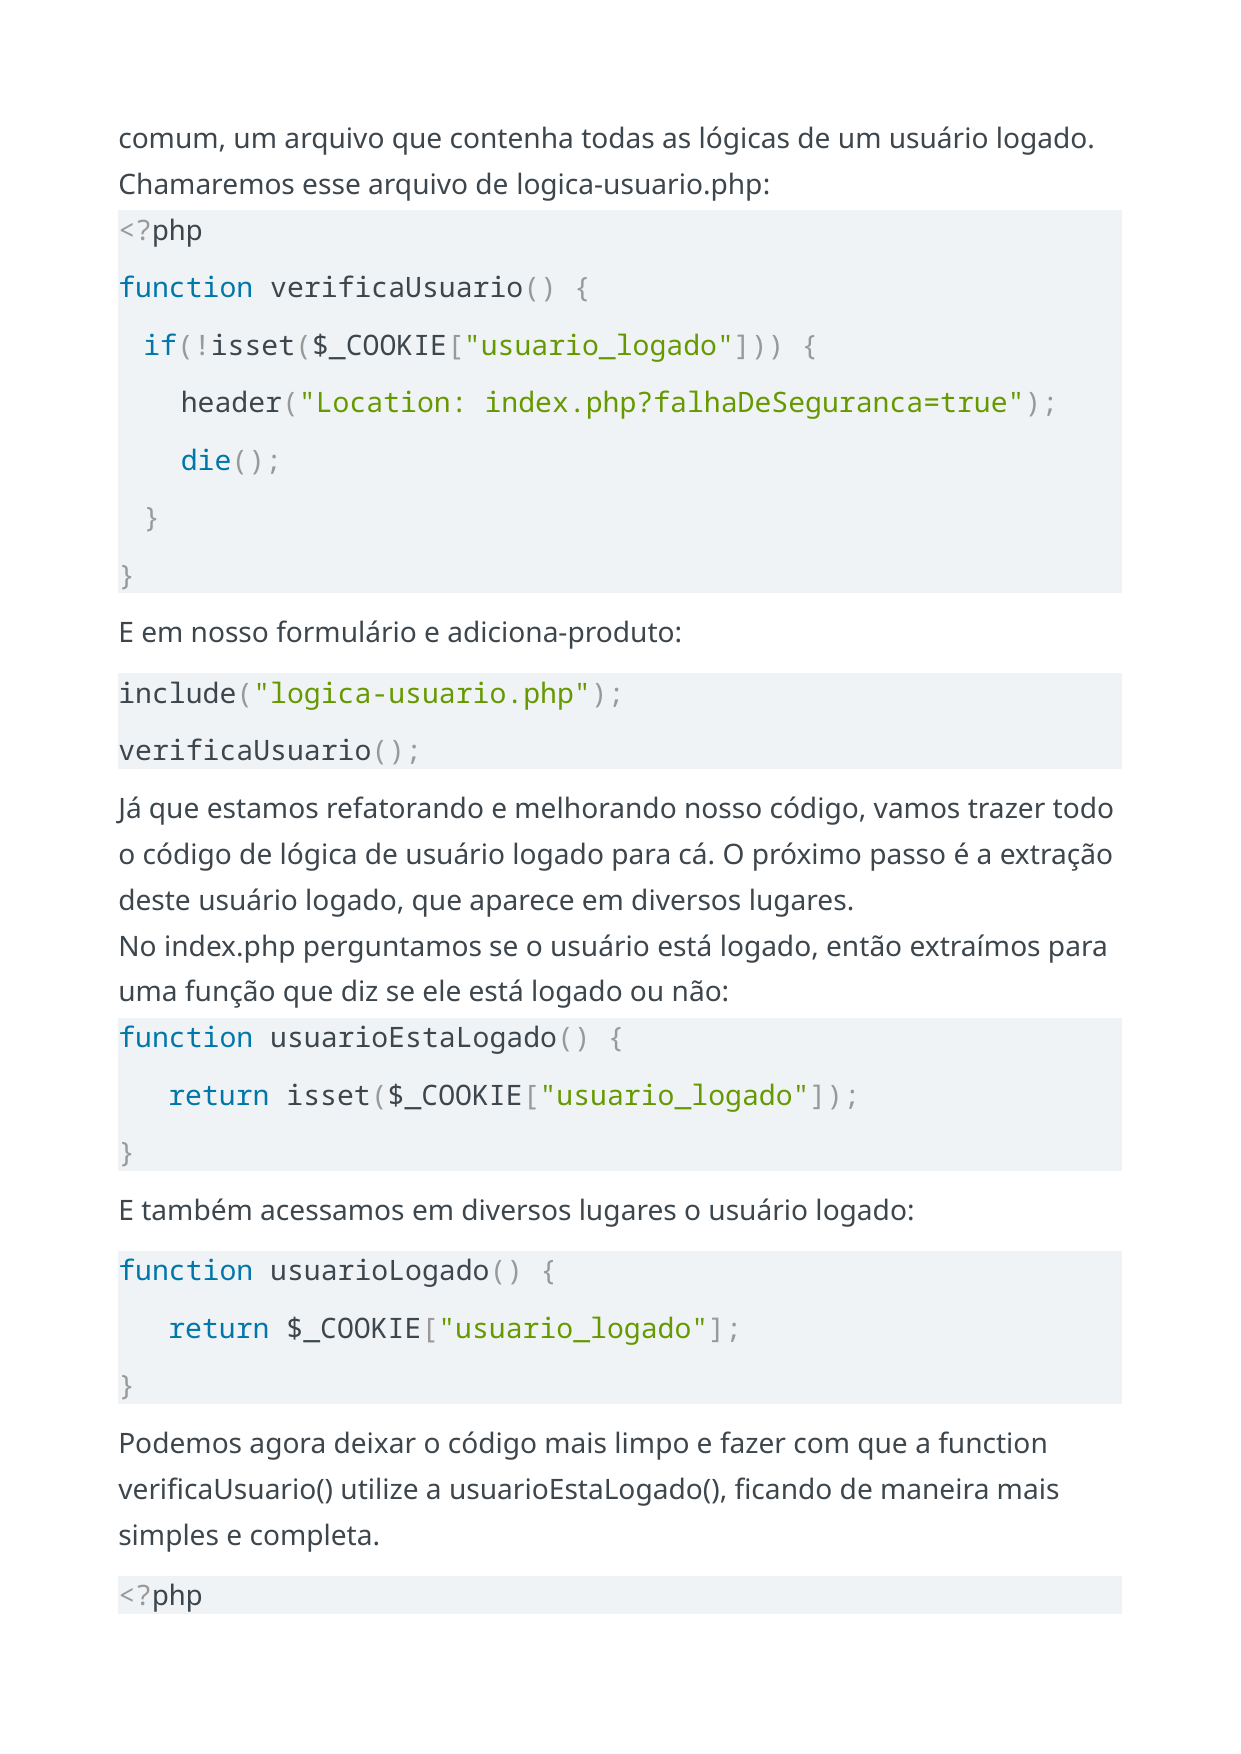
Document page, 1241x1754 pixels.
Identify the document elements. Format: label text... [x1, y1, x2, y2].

text } [118, 497, 1122, 536]
text function usuarioEstaLogado() { [118, 1018, 1122, 1056]
text E em nosso formulário e adiciona-produto: [118, 612, 1122, 651]
text <?php [118, 1576, 1122, 1614]
text if(!isset($_COOKIE["usuario_logado"])) { [118, 325, 1122, 363]
text verificaUsuario(); [118, 731, 1122, 769]
text } [118, 1366, 1122, 1404]
text return isset($_COOKIE["usuario_logado"]); [118, 1075, 1122, 1113]
text function verificaUsuario() { [118, 267, 1122, 306]
text } [118, 1133, 1122, 1171]
text Podemos agora deixar o código mais limpo e fazer com que a function verificaUsuario() utilize a usuarioEstaLogado(), ficando de maneira mais simples e completa. [118, 1423, 1122, 1553]
text comum, um arquivo que contenha todas as lógicas de um usuário logado. Chamaremos esse arquivo de logica-usuario.php: [118, 118, 1122, 202]
text <?php [118, 210, 1122, 248]
text function usuarioLogado() { [118, 1251, 1122, 1289]
text return $_COOKIE["usuario_logado"]; [118, 1308, 1122, 1347]
text Já que estamos refatorando e melhorando nosso código, vamos trazer todo o código de lógica de usuário logado para cá. O próximo passo é a extração deste usuário logado, que aparece em diversos lugares. No index.php perguntamos se o usuário está logado, então extraímos para uma função que diz se ele está logado ou não: [118, 788, 1122, 1010]
text header("Location: index.php?falhaDeSeguranca=true"); [118, 382, 1122, 421]
text E também acessamos em diversos lugares o usuário logado: [118, 1190, 1122, 1228]
text include("logica-usuario.php"); [118, 673, 1122, 711]
text } [118, 555, 1122, 593]
text die(); [118, 440, 1122, 478]
